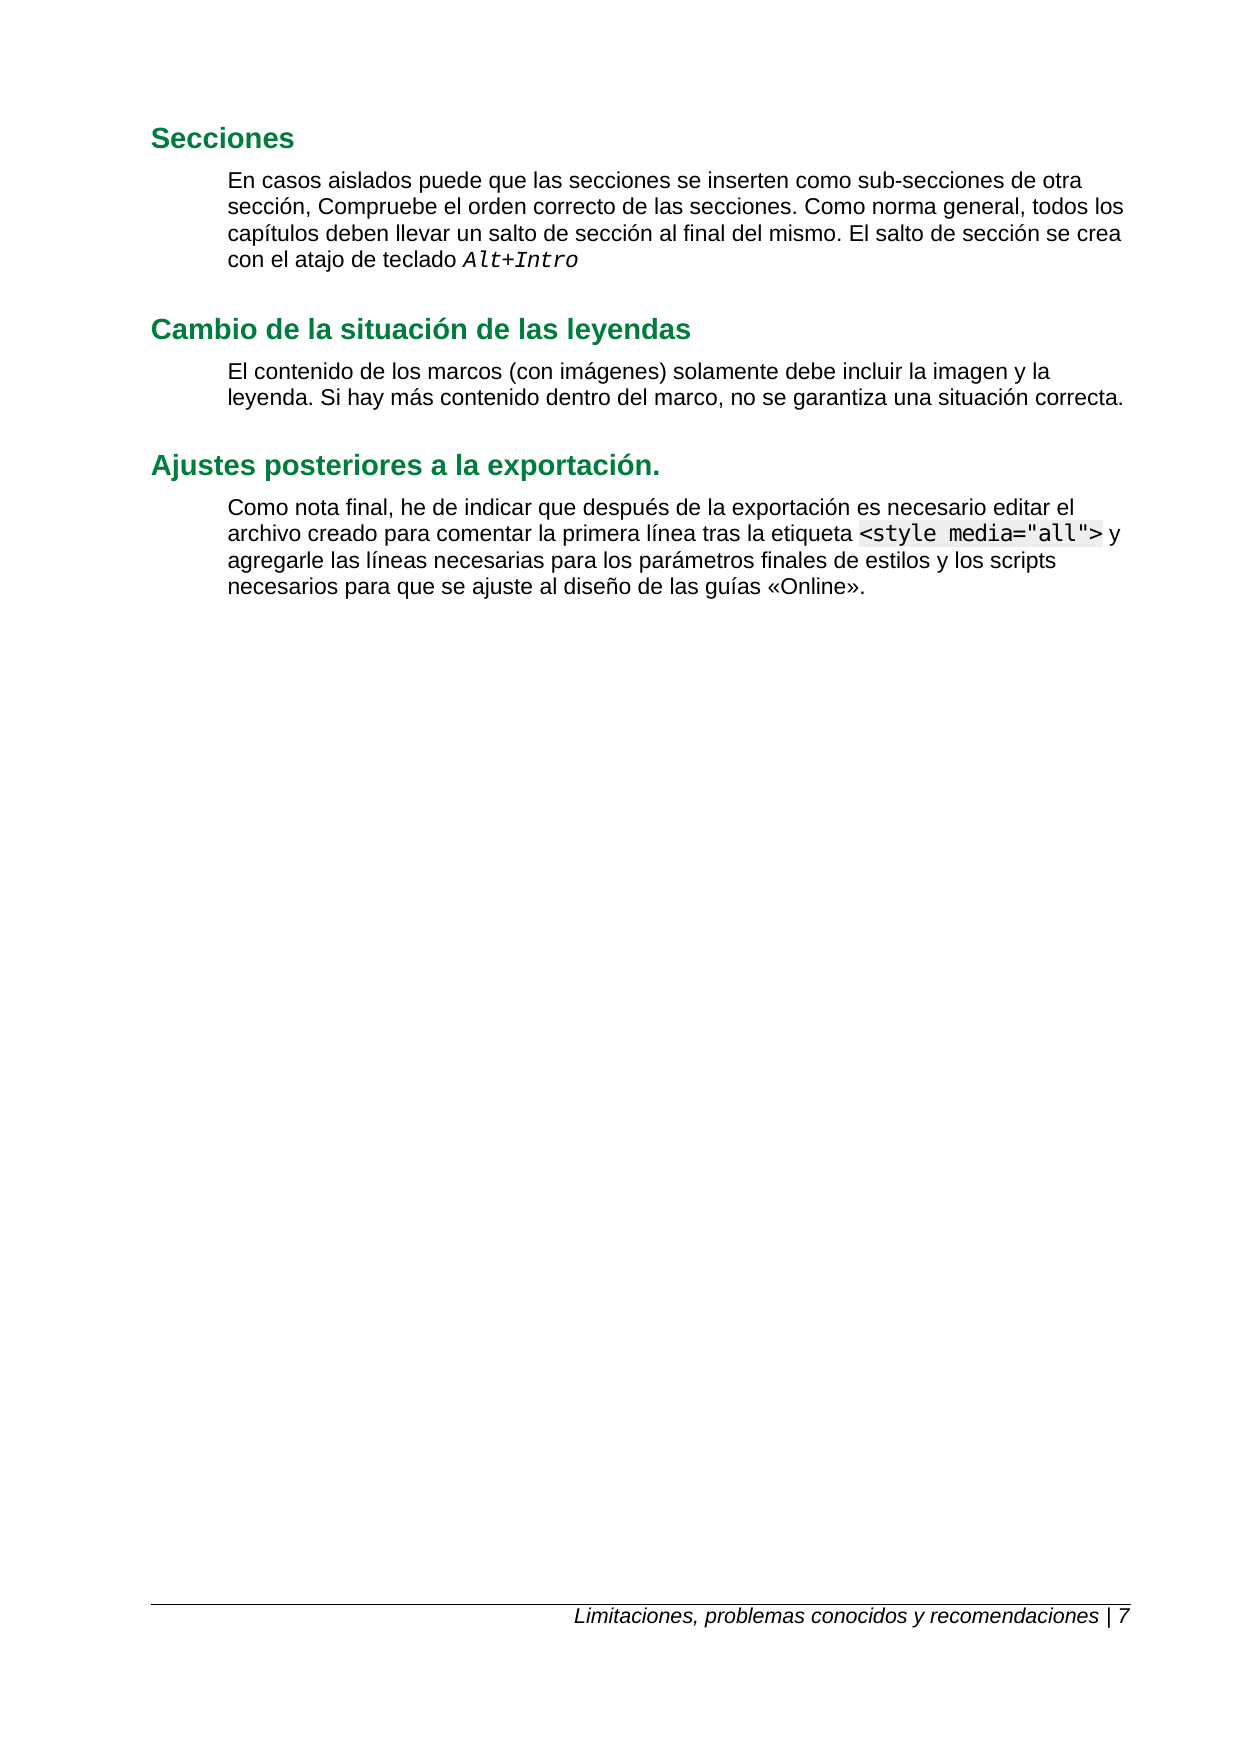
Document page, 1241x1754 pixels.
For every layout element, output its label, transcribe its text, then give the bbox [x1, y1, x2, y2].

subtitle Secciones [151, 121, 1131, 154]
text El contenido de los marcos (con imágenes) solamente debe incluir la imagen y la leyenda. Si hay más contenido dentro del marco, no se garantiza una situación correcta. [227, 358, 1131, 410]
text En casos aislados puede que las secciones se inserten como sub-secciones de otra sección, Compruebe el orden correcto de las secciones. Como norma general, todos los capítulos deben llevar un salto de sección al final del mismo. El salto de sección se crea con el atajo de teclado Alt+Intro [227, 167, 1131, 274]
subtitle Ajustes posteriores a la exportación. [151, 448, 1131, 481]
text Como nota final, he de indicar que después de la exportación es necesario editar el archivo creado para comentar la primera línea tras la etiqueta <style media="all"> y agregarle las líneas necesarias para los parámetros finales de estilos y los scripts necesarios para que se ajuste al diseño de las guías «Online». [227, 493, 1131, 599]
subtitle Cambio de la situación de las leyendas [151, 312, 1131, 345]
